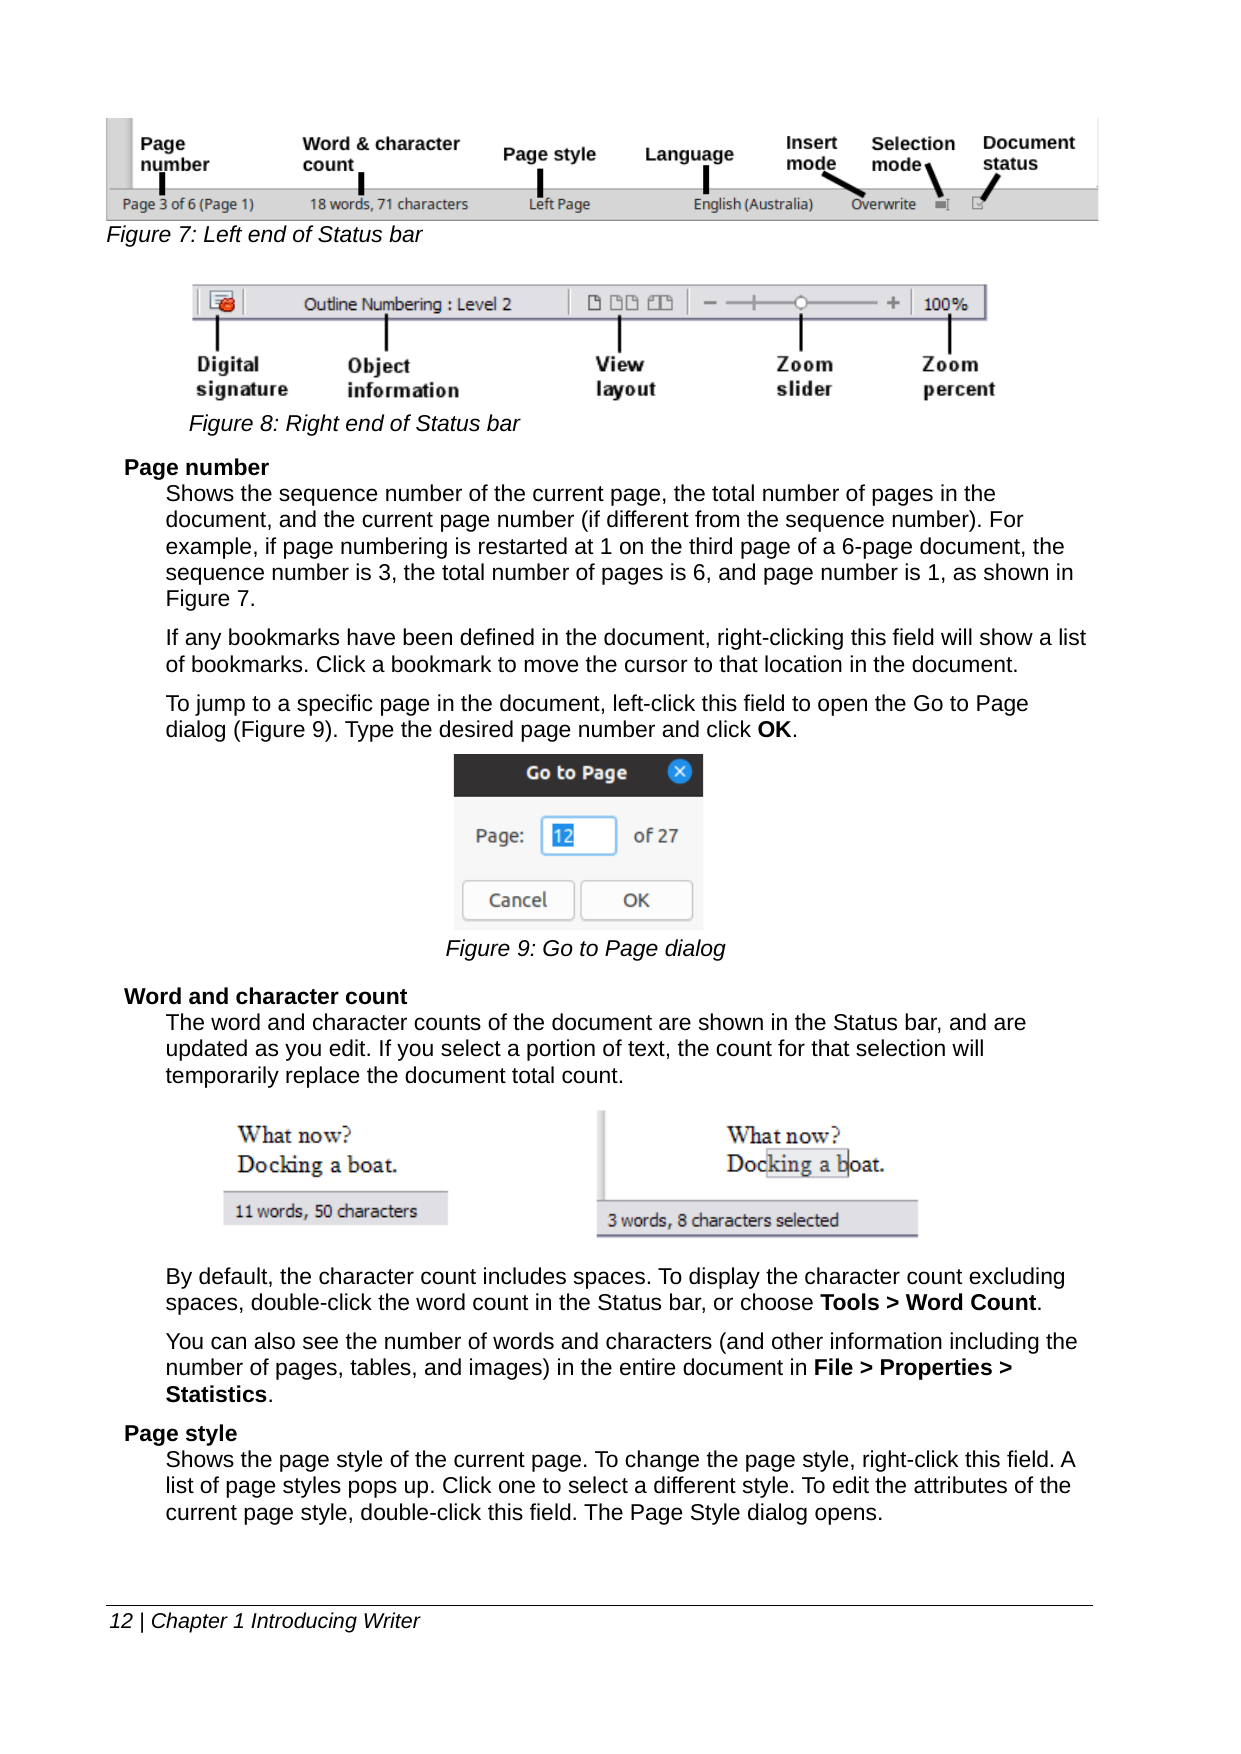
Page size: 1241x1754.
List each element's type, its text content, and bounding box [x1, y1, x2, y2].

text Figure 7: Left end of Status bar [106, 221, 1102, 247]
table_header [528, 1101, 988, 1257]
text You can also see the number of words and characters (and other information including the number of pages, tables, and images) in the entire document in File > Properties > Statistics. [165, 1328, 1093, 1407]
table_header [144, 1101, 528, 1257]
text Figure 8: Right end of Status bar [188, 411, 1010, 437]
text By default, the character count includes spaces. To display the character count excluding spaces, double-click the word count in the Status bar, or choose Tools > Word Count. [165, 1263, 1093, 1315]
picture [594, 1106, 923, 1241]
text Figure 9: Go to Page dialog [445, 755, 753, 962]
text The word and character counts of the document are shown in the Status bar, and are updated as you edit. If you select a portion of text, the count for that selection will temporarily replace the document total count. [165, 1009, 1093, 1088]
picture [453, 754, 704, 930]
text Word and character count [124, 983, 1093, 1009]
picture [219, 1106, 453, 1230]
text Shows the page style of the current page. To change the page style, right-click this field. A list of page styles pops up. Click one to select a different style. To edit the attributes of the current page style, double-click this field. The Page Style dialog opens. [165, 1446, 1093, 1525]
picture [106, 118, 1099, 221]
text If any bookmarks have been defined in the document, right-clicking this field will show a list of bookmarks. Click a bookmark to move the cursor to that location in the document. [165, 624, 1093, 677]
picture [188, 280, 1011, 411]
text Page style [124, 1419, 1093, 1446]
text Shows the sequence number of the current page, the total number of pages in the document, and the current page number (if different from the sequence number). For example, if page numbering is restarted at 1 on the third page of a 6-page document, the sequence number is 3, the total number of pages is 6, and page number is 1, as shown in Figure 7. [165, 480, 1093, 612]
text Page number [124, 454, 1093, 480]
text To jump to a specific page in the document, left-click this field to open the Go to Page dialog (Figure 9). Type the desired page number and click OK. [165, 689, 1093, 742]
